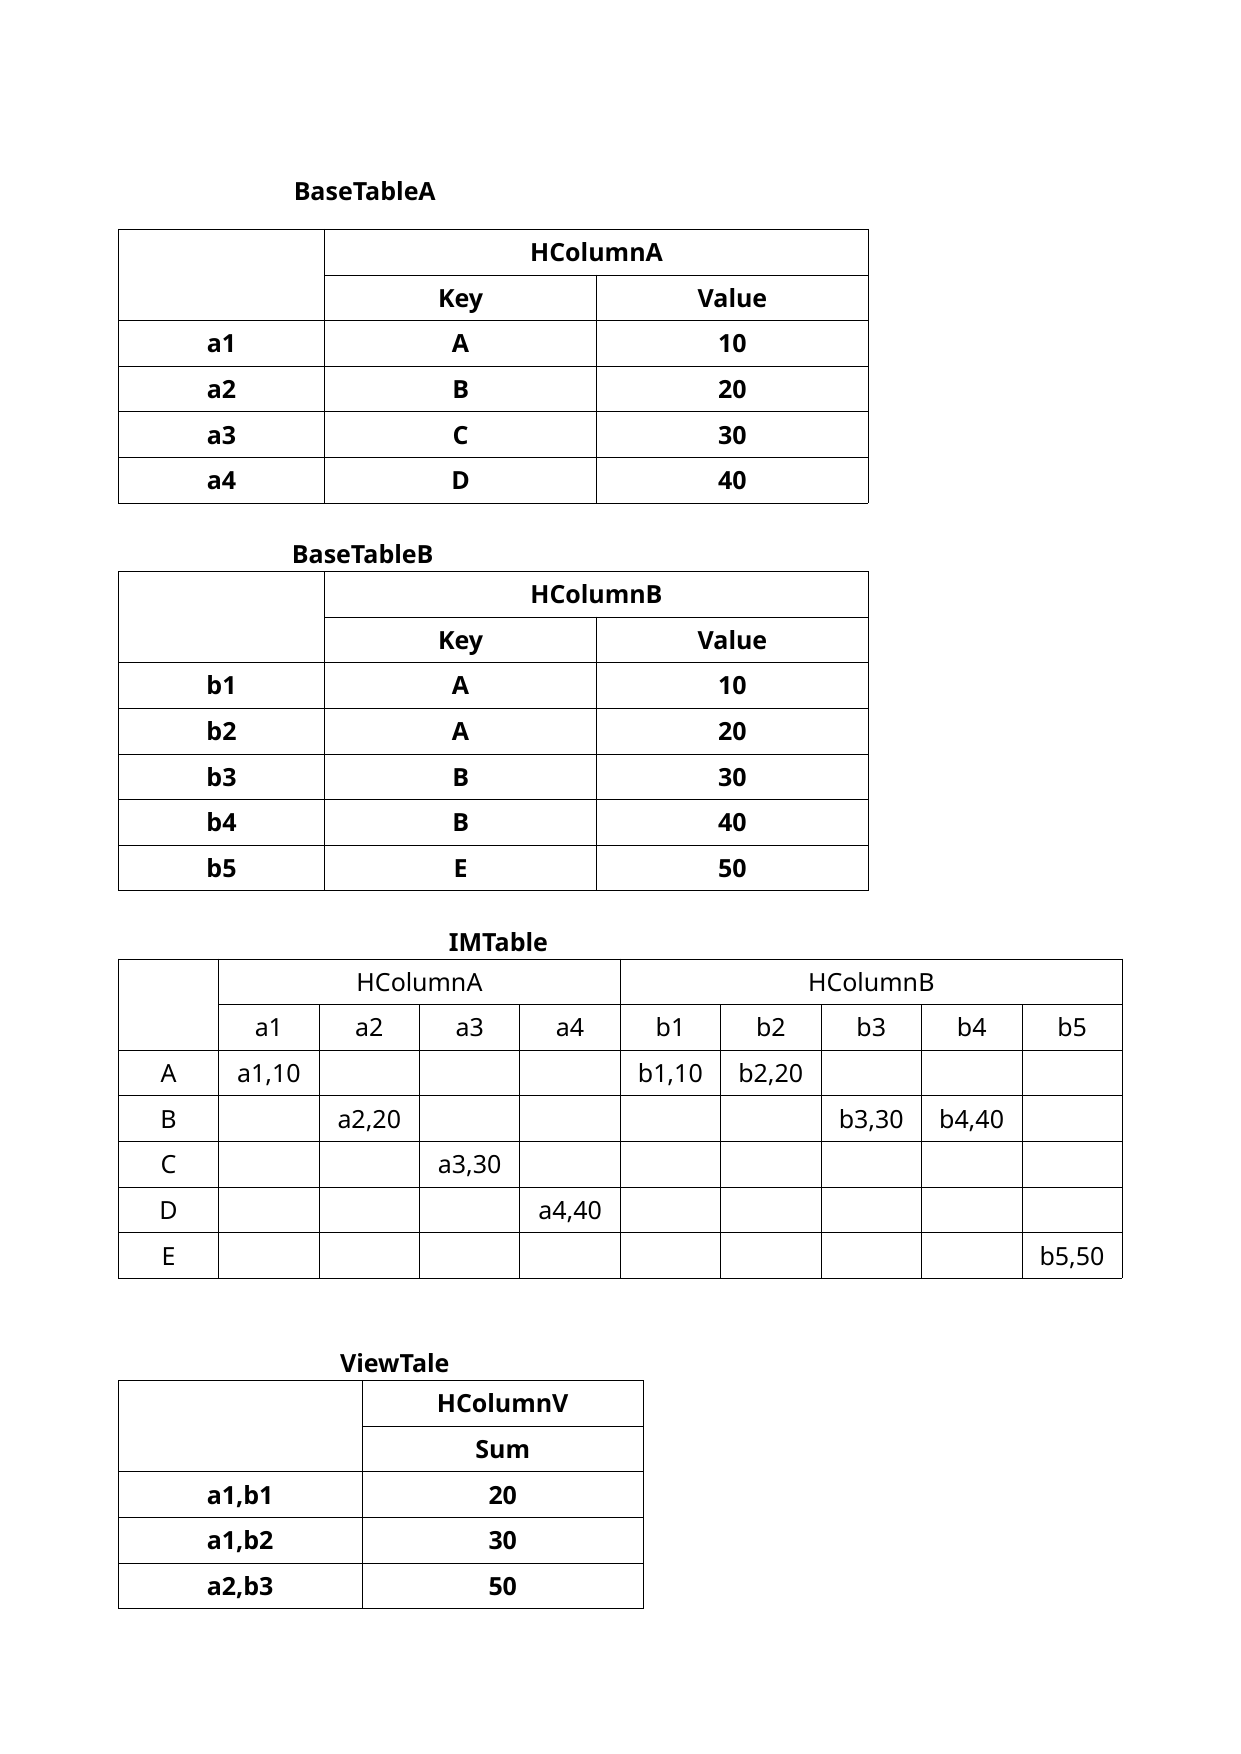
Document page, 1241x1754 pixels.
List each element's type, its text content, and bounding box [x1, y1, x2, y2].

table_cell [822, 1233, 921, 1278]
table_cell Key [325, 618, 596, 662]
table_cell 30 [597, 412, 868, 457]
table_cell a2 [320, 1005, 419, 1050]
table_cell [320, 1051, 419, 1095]
table_cell A [325, 709, 596, 753]
table_cell b5 [1023, 1005, 1122, 1050]
table_cell b1,10 [621, 1051, 720, 1095]
table_header [119, 1381, 362, 1471]
table_header HColumnA [219, 960, 620, 1004]
table_cell D [325, 458, 596, 503]
table_cell [219, 1188, 319, 1232]
table_cell [721, 1188, 821, 1232]
table_cell B [119, 1096, 218, 1141]
table_cell b1 [621, 1005, 720, 1050]
table_cell [621, 1188, 720, 1232]
table_cell [822, 1188, 921, 1232]
table_header [119, 230, 324, 320]
table_cell a3,30 [420, 1142, 519, 1187]
table_cell a2 [119, 367, 324, 411]
table_cell b2 [721, 1005, 821, 1050]
table_cell Value [597, 276, 868, 320]
table_cell [320, 1142, 419, 1187]
table_cell b2,20 [721, 1051, 821, 1095]
table_cell C [119, 1142, 218, 1187]
table_cell a1 [219, 1005, 319, 1050]
table_cell D [119, 1188, 218, 1232]
table_cell Key [325, 276, 596, 320]
table_cell 10 [597, 663, 868, 708]
table_cell 20 [597, 709, 868, 753]
table_header HColumnB [325, 572, 868, 617]
table_cell [721, 1233, 821, 1278]
table_cell [520, 1096, 620, 1141]
table_cell [219, 1233, 319, 1278]
text BaseTableB [118, 537, 1122, 571]
table_cell b1 [119, 663, 324, 708]
table_header HColumnB [621, 960, 1122, 1004]
table_cell [520, 1233, 620, 1278]
table_cell [420, 1188, 519, 1232]
table_cell 40 [597, 800, 868, 845]
table_cell 50 [597, 846, 868, 890]
table_header [119, 572, 324, 662]
table_cell a3 [420, 1005, 519, 1050]
table_cell [922, 1188, 1022, 1232]
table_cell a1,10 [219, 1051, 319, 1095]
table_cell [922, 1233, 1022, 1278]
table_cell a4,40 [520, 1188, 620, 1232]
table_cell E [119, 1233, 218, 1278]
table_cell a3 [119, 412, 324, 457]
table_cell b4,40 [922, 1096, 1022, 1141]
table_cell [922, 1051, 1022, 1095]
table_cell b5,50 [1023, 1233, 1122, 1278]
table_cell [1023, 1051, 1122, 1095]
table_cell 40 [597, 458, 868, 503]
table_cell b4 [119, 800, 324, 845]
table_cell A [119, 1051, 218, 1095]
table_cell [1023, 1188, 1122, 1232]
table_cell C [325, 412, 596, 457]
table_cell [320, 1233, 419, 1278]
table_cell [520, 1051, 620, 1095]
table_cell A [325, 663, 596, 708]
table_cell b3,30 [822, 1096, 921, 1141]
table_cell b3 [822, 1005, 921, 1050]
table_cell [822, 1051, 921, 1095]
table_cell B [325, 800, 596, 845]
table_cell [822, 1142, 921, 1187]
table_cell [621, 1233, 720, 1278]
text ViewTale [118, 1346, 1122, 1380]
table_cell 20 [597, 367, 868, 411]
table_cell [219, 1096, 319, 1141]
table_cell 50 [363, 1564, 643, 1608]
table_cell a4 [520, 1005, 620, 1050]
text BaseTableA [118, 173, 1122, 208]
table_cell Value [597, 618, 868, 662]
table_cell A [325, 321, 596, 366]
table_cell [621, 1096, 720, 1141]
table_cell [320, 1188, 419, 1232]
table_cell [1023, 1142, 1122, 1187]
table_cell [420, 1051, 519, 1095]
table_cell [520, 1142, 620, 1187]
table_cell 30 [597, 755, 868, 799]
text IMTable [118, 924, 1122, 958]
table_cell [219, 1142, 319, 1187]
table_cell Sum [363, 1427, 643, 1471]
table_cell [420, 1096, 519, 1141]
table_cell 20 [363, 1472, 643, 1517]
table_cell B [325, 755, 596, 799]
table_cell [420, 1233, 519, 1278]
table_cell [1023, 1096, 1122, 1141]
table_cell a4 [119, 458, 324, 503]
table_cell a2,20 [320, 1096, 419, 1141]
table_cell 10 [597, 321, 868, 366]
table_cell b3 [119, 755, 324, 799]
table_cell 30 [363, 1518, 643, 1563]
table_cell b5 [119, 846, 324, 890]
table_cell a1,b2 [119, 1518, 362, 1563]
table_cell a1 [119, 321, 324, 366]
table_header HColumnV [363, 1381, 643, 1426]
table_cell b2 [119, 709, 324, 753]
table_cell B [325, 367, 596, 411]
table_header [119, 960, 218, 1050]
table_cell [922, 1142, 1022, 1187]
table_cell [721, 1096, 821, 1141]
table_header HColumnA [325, 230, 868, 274]
table_cell E [325, 846, 596, 890]
table_cell a1,b1 [119, 1472, 362, 1517]
table_cell b4 [922, 1005, 1022, 1050]
table_cell a2,b3 [119, 1564, 362, 1608]
table_cell [721, 1142, 821, 1187]
table_cell [621, 1142, 720, 1187]
